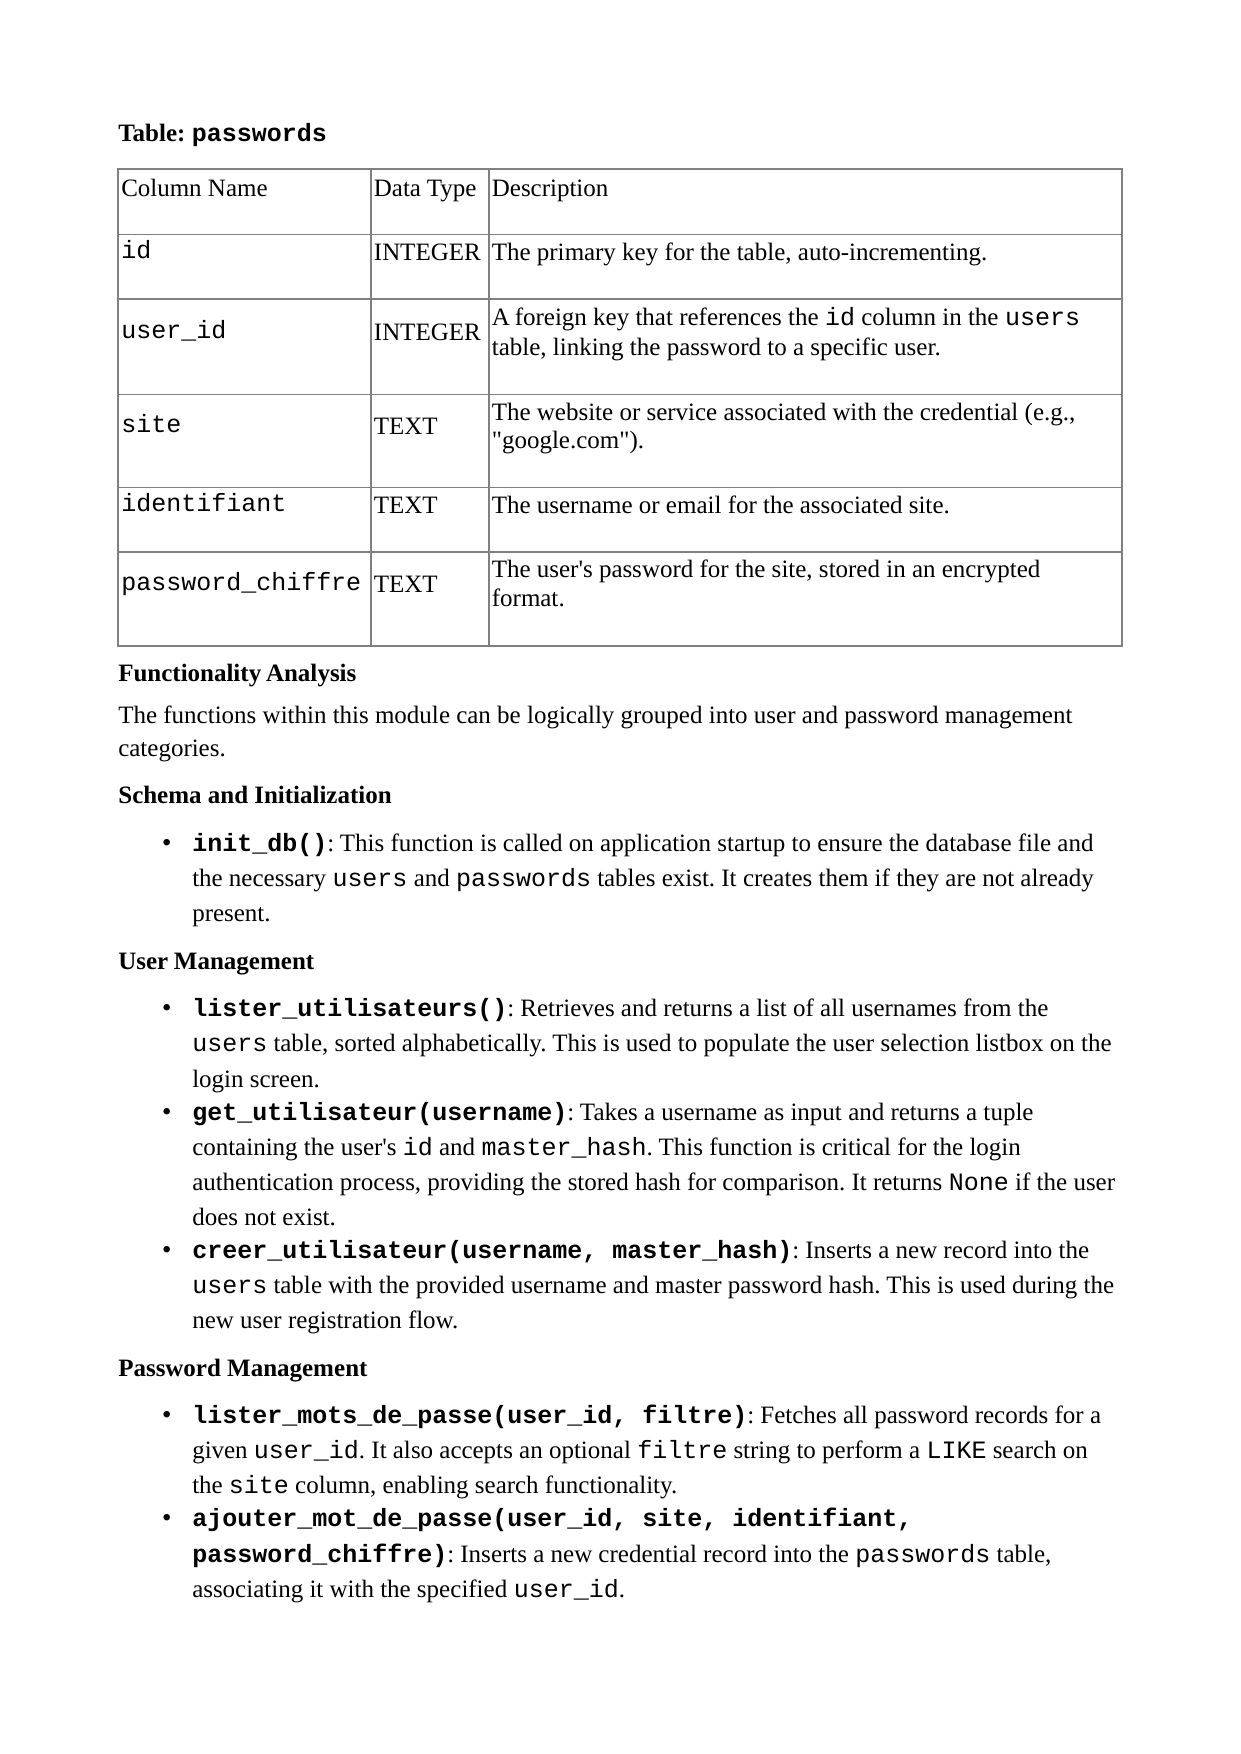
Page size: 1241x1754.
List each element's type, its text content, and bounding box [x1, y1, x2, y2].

text Password Management [118, 1353, 1122, 1382]
list creer_utilisateur(username, master_hash): Inserts a new record into the users table with the provided username and master password hash. This is used during the new user registration flow. [162, 1235, 1122, 1334]
table_cell id [119, 235, 370, 298]
table_cell A foreign key that references the id column in the users table, linking the password to a specific user. [490, 300, 1121, 393]
table_cell The primary key for the table, auto-incrementing. [490, 235, 1121, 298]
table_cell TEXT [372, 553, 488, 644]
table_cell password_chiffre [119, 553, 370, 644]
table_cell site [119, 395, 370, 487]
table_cell The username or email for the associated site. [490, 488, 1121, 551]
subtitle Functionality Analysis [118, 658, 1122, 687]
table_header Data Type [372, 170, 488, 234]
list ajouter_mot_de_passe(user_id, site, identifiant, password_chiffre): Inserts a new credential record into the passwords table, associating it with the specified user_id. [162, 1506, 1122, 1604]
text The functions within this module can be logically grouped into user and password management categories. [118, 700, 1122, 762]
text Schema and Initialization [118, 780, 1122, 809]
table_cell identifiant [119, 488, 370, 551]
table_cell INTEGER [372, 235, 488, 298]
table_cell TEXT [372, 488, 488, 551]
table_header Column Name [119, 170, 370, 234]
list get_utilisateur(username): Takes a username as input and returns a tuple containing the user's id and master_hash. This function is critical for the login authentication process, providing the stored hash for comparison. It returns None if the user does not exist. [162, 1097, 1122, 1231]
table_cell TEXT [372, 395, 488, 487]
table_cell INTEGER [372, 300, 488, 393]
table_cell The website or service associated with the credential (e.g., "google.com"). [490, 395, 1121, 487]
list lister_mots_de_passe(user_id, filtre): Fetches all password records for a given user_id. It also accepts an optional filtre string to perform a LIKE search on the site column, enabling search functionality. [162, 1400, 1122, 1501]
text Table: passwords [118, 118, 1122, 149]
text User Management [118, 946, 1122, 974]
list init_db(): This function is called on application startup to ensure the database file and the necessary users and passwords tables exist. It creates them if they are not already present. [162, 828, 1122, 927]
table_cell The user's password for the site, stored in an encrypted format. [490, 553, 1121, 644]
table_header Description [490, 170, 1121, 234]
list lister_utilisateurs(): Retrieves and returns a list of all usernames from the users table, sorted alphabetically. This is used to populate the user selection listbox on the login screen. [162, 993, 1122, 1092]
table_cell user_id [119, 300, 370, 393]
